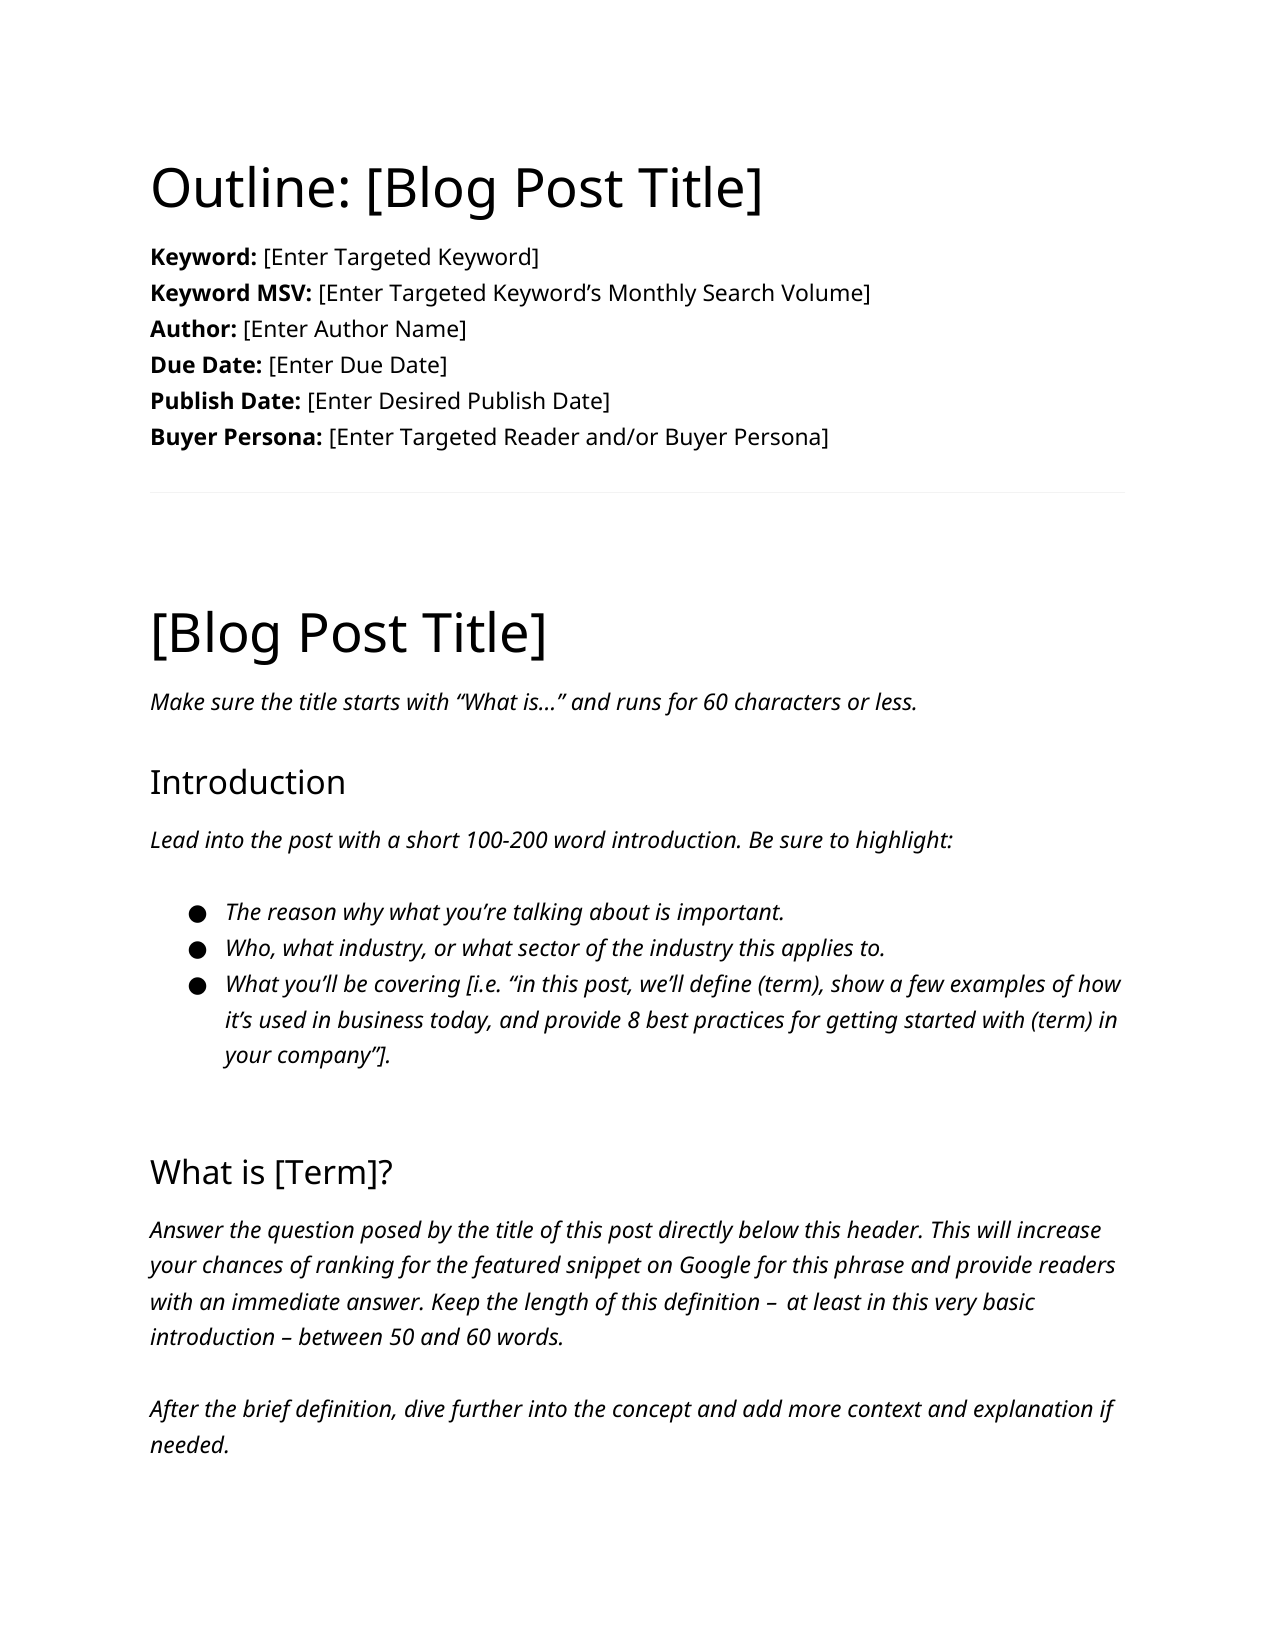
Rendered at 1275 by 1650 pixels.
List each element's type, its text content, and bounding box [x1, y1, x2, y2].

list What you’ll be covering [i.e. “in this post, we’ll define (term), show a few examples of how it’s used in business today, and provide 8 best practices for getting started with (term) in your company”]. [187, 968, 1125, 1071]
subtitle What is [Term]? [150, 1149, 1125, 1194]
subtitle Introduction [150, 759, 1125, 804]
text Make sure the title starts with “What is…” and runs for 60 characters or less. [150, 686, 1125, 717]
text Publish Date: [Enter Desired Publish Date] [150, 385, 1125, 416]
text Author: [Enter Author Name] [150, 313, 1125, 344]
title [Blog Post Title] [150, 595, 1125, 668]
list Who, what industry, or what sector of the industry this applies to. [187, 932, 1125, 963]
text Keyword MSV: [Enter Targeted Keyword’s Monthly Search Volume] [150, 277, 1125, 308]
text Keyword: [Enter Targeted Keyword] [150, 241, 1125, 272]
text Lead into the post with a short 100-200 word introduction. Be sure to highlight: [150, 824, 1125, 855]
text After the brief definition, dive further into the concept and add more context and explanation if needed. [150, 1393, 1125, 1460]
text Due Date: [Enter Due Date] [150, 349, 1125, 380]
text Answer the question posed by the title of this post directly below this header. This will increase your chances of ranking for the featured snippet on Google for this phrase and provide readers with an immediate answer. Keep the length of this definition – at least in this very basic introduction – between 50 and 60 words. [150, 1213, 1125, 1353]
title Outline: [Blog Post Title] [150, 150, 1125, 224]
list The reason why what you’re talking about is important. [187, 896, 1125, 927]
text Buyer Persona: [Enter Targeted Reader and/or Buyer Persona] [150, 421, 1125, 452]
